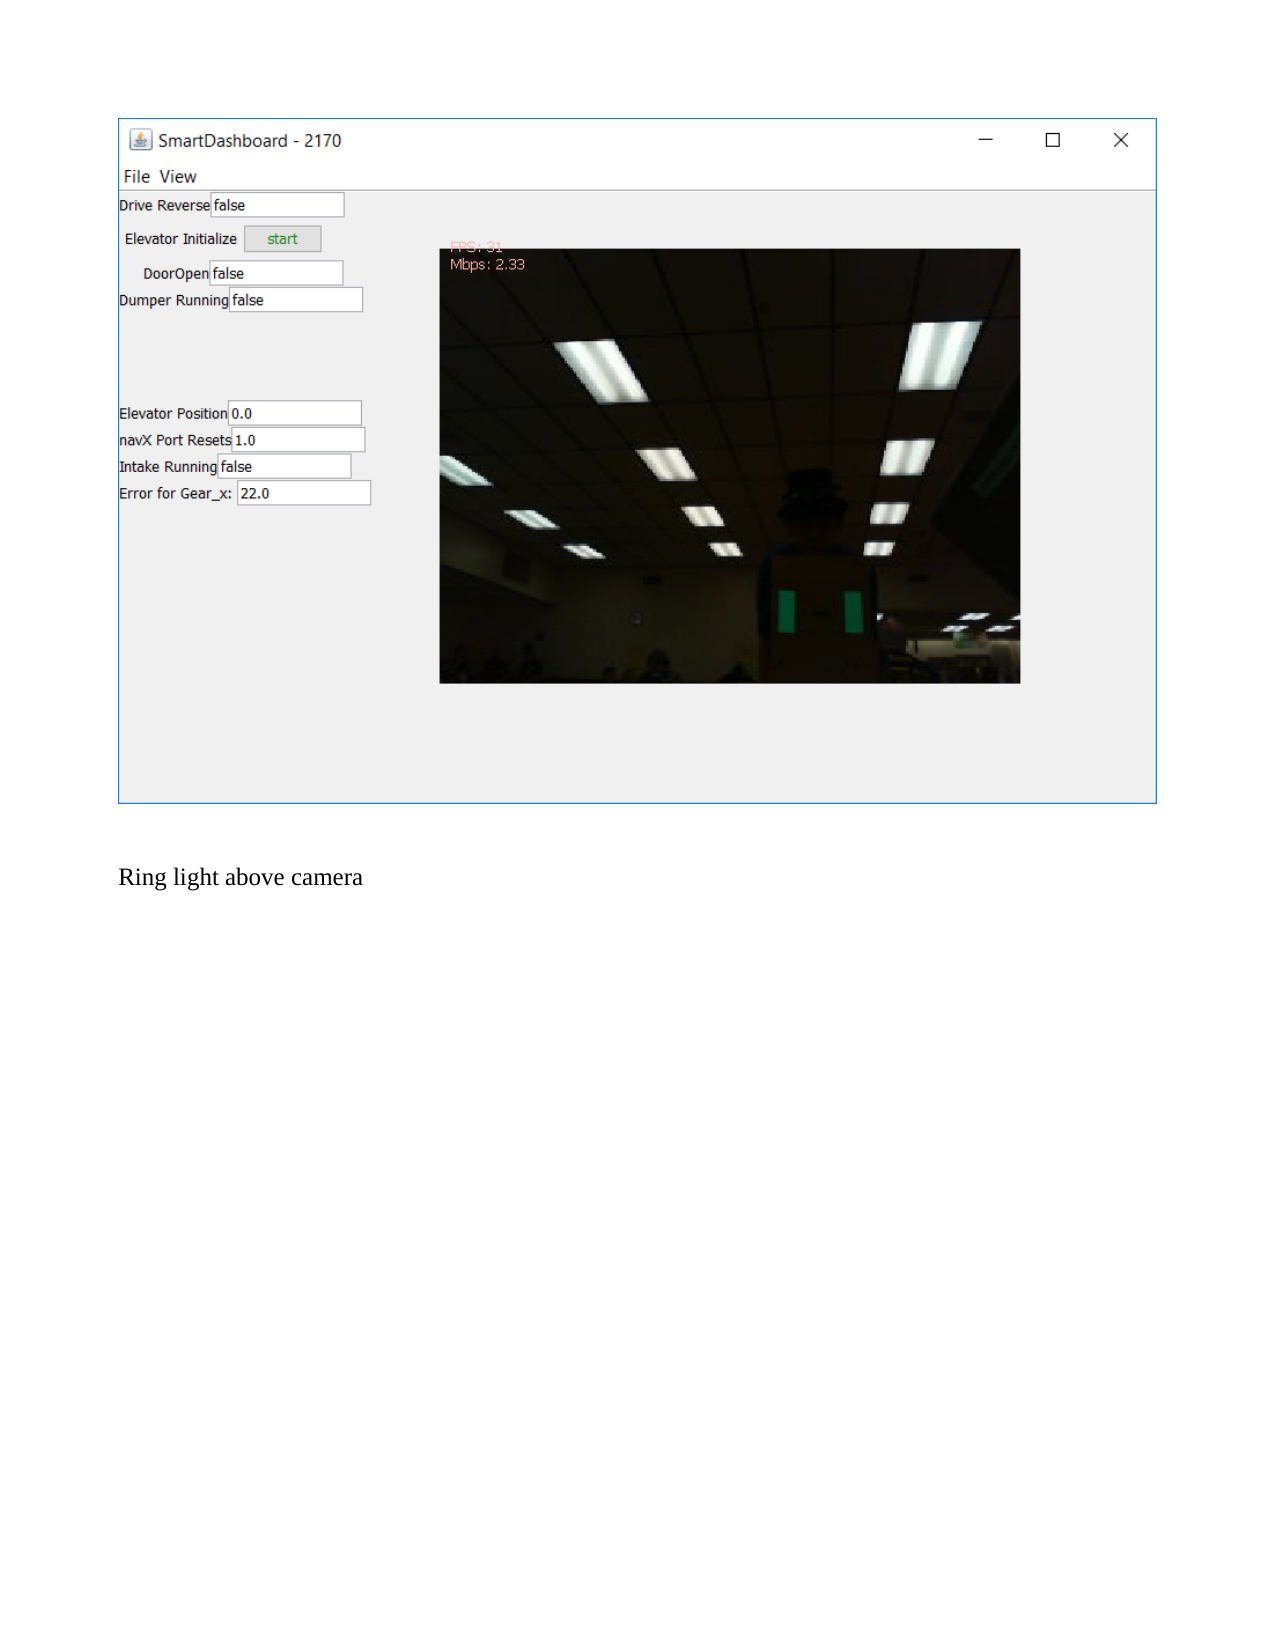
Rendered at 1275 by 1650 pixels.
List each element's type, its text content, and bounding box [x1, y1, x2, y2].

picture [118, 118, 1157, 804]
text Ring light above camera [118, 862, 1157, 890]
